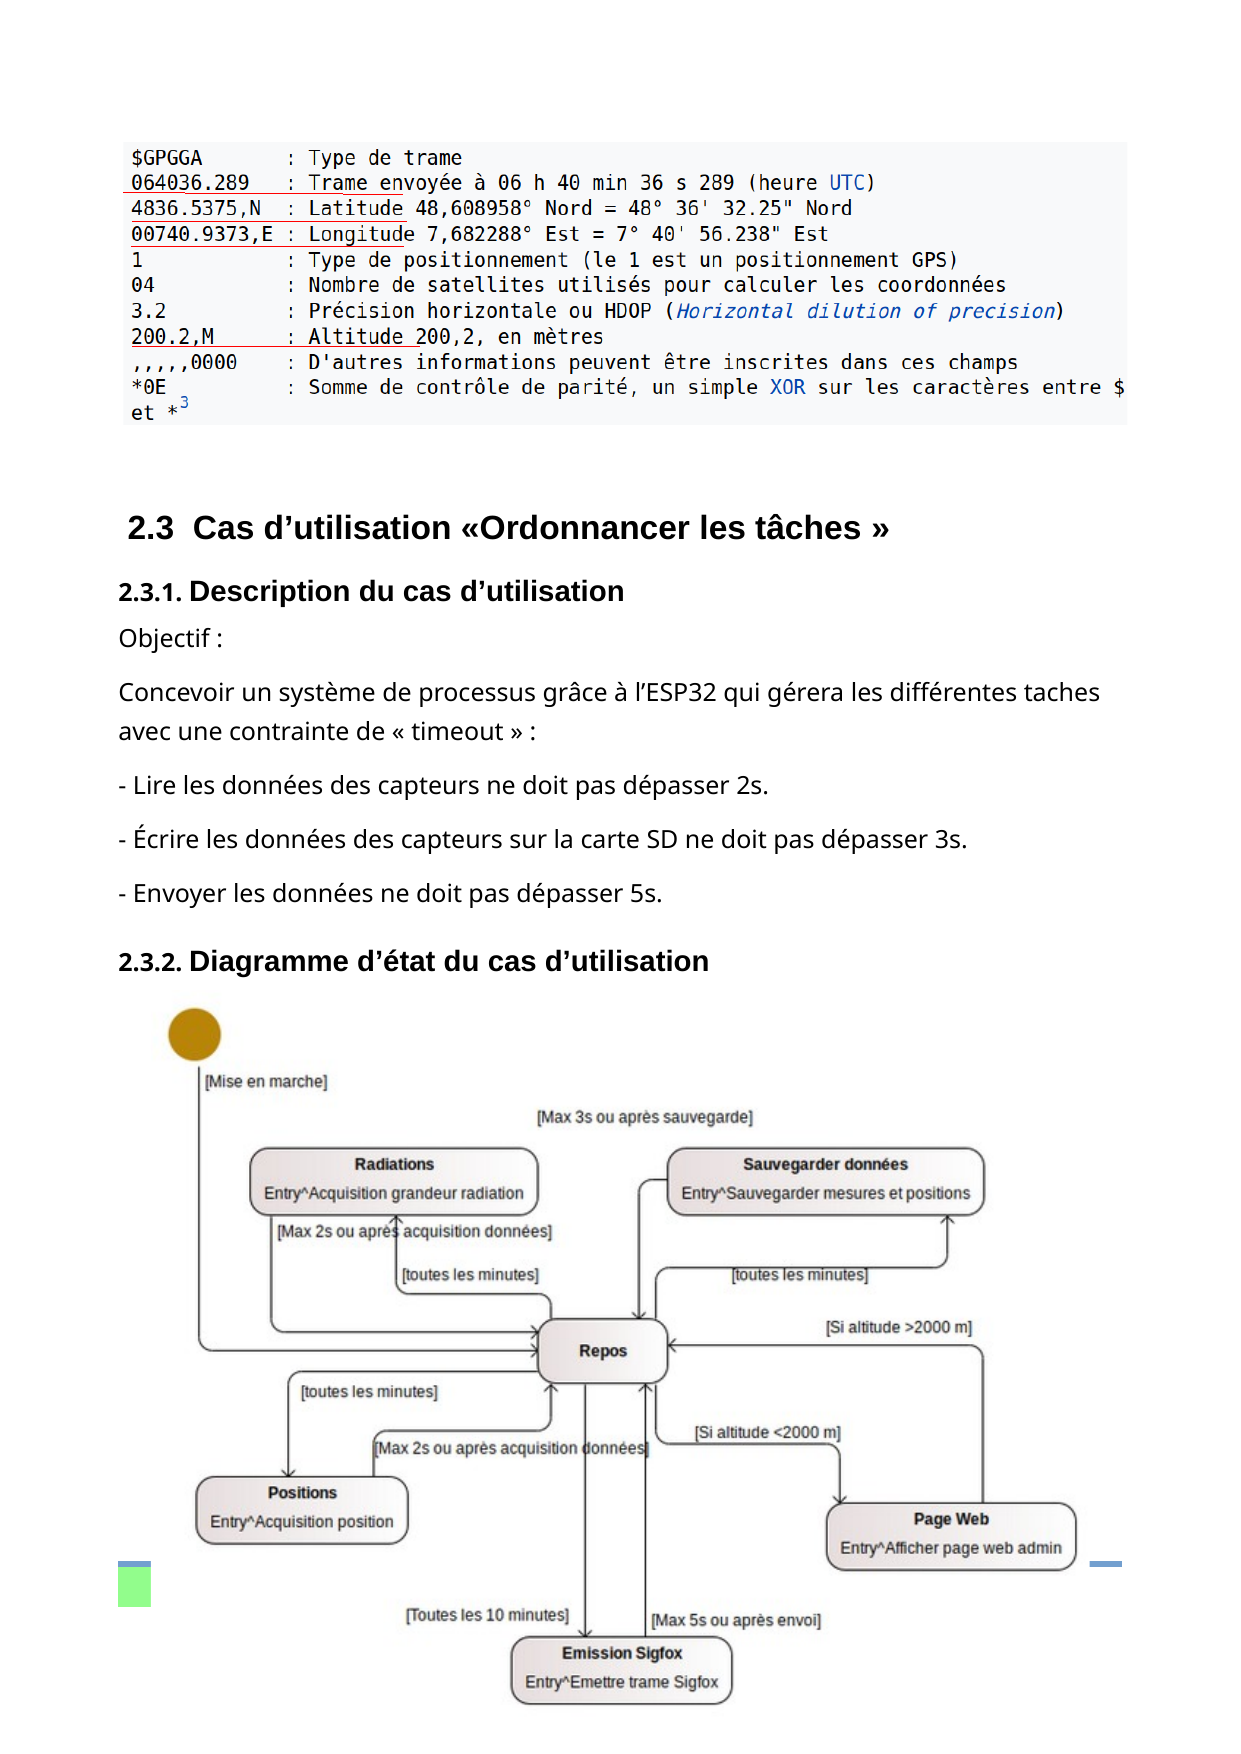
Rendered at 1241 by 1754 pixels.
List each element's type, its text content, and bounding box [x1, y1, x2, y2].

text - Lire les données des capteurs ne doit pas dépasser 2s. [118, 768, 1122, 802]
text Concevoir un système de processus grâce à l’ESP32 qui gérera les différentes taches avec une contrainte de « timeout » : [118, 675, 1122, 748]
picture [123, 142, 1128, 425]
text - Écrire les données des capteurs sur la carte SD ne doit pas dépasser 3s. [118, 821, 1122, 856]
subtitle Cas d’utilisation «Ordonnancer les tâches » [118, 508, 1122, 547]
subtitle Diagramme d’état du cas d’utilisation [118, 943, 1122, 978]
text - Envoyer les données ne doit pas dépasser 5s. [118, 875, 1122, 909]
text Objectif : [118, 621, 1122, 655]
subtitle Description du cas d’utilisation [118, 574, 1122, 608]
picture [150, 990, 1090, 1718]
